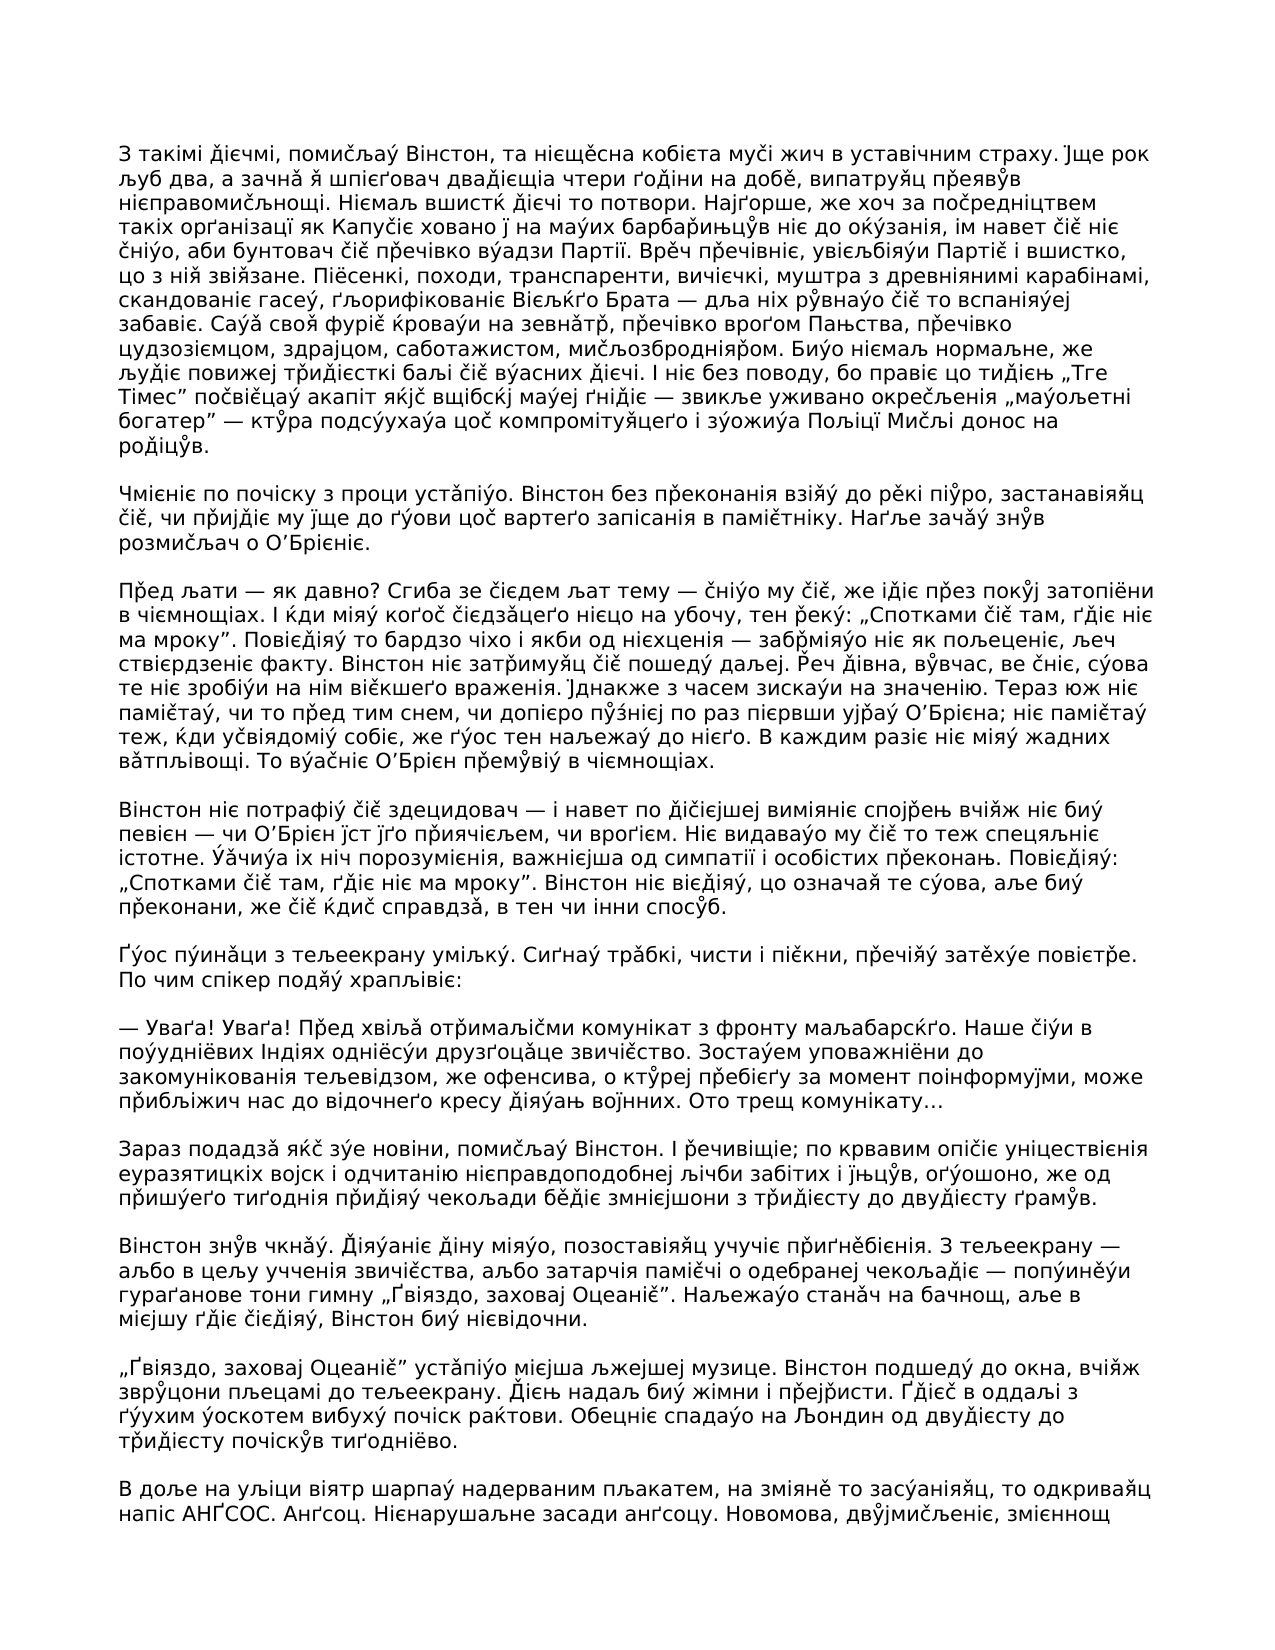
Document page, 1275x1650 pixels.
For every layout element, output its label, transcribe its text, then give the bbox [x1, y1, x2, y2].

text Пр̌ед љати — як давно? Cгиба зе с̌ієдем љат тему — с̌ніу́о му с̌іє̌, же ід̌іє пр̌ез поку̊ј затопіёни в чіємнощіах. І ќди міяу́ коґос̌ с̌ієдза̌цеґо нієцо на убочу, тен р̌еку́: „Спотками с̌іє̌ там, ґд̌іє ніє ма мроку”. Повієд̌іяу́ то бардзо чіхо і якби од нієхценія — забр̌міяу́о ніє як пољеценіє, љеч ствієрдзеніє факту. Вінстон ніє затр̌имуя̌ц с̌іє̌ пошеду́ даљеј. Р̌еч д̌івна, ву̊вчас, ве с̌ніє, су́ова те ніє зробіу́и на нім віє̌кшеґо враженія. Ј̈днакже з часем зискау́и на значенію. Тераз юж ніє паміє̌тау́, чи то пр̌ед тим снем, чи допієро пу̊з́нієј по раз пієрвши ујр̌ау́ О’Брієна; ніє паміє̌тау́ теж, ќди ус̌віядоміу́ собіє, же ґу́ос тен наљежау́ до нієґо. В каждим разіє ніє міяу́ жадних ва̌тпљівощі. То ву́ас̌ніє О’Брієн пр̌ему̊віу́ в чіємнощіах. [118, 579, 1157, 773]
text Ґу́ос пу́ина̌ци з тељеекрану уміљку́. Сиґнау́ тра̌бкі, чисти і піє̌кни, пр̌ечія̌у́ зате̌ху́е повієтр̌е. По чим спікер подя̌у́ храпљівіє: [118, 943, 1157, 992]
text — Уваґа! Уваґа! Пр̌ед хвіља̌ отр̌имаљіс̌ми комунікат з фронту маљабарсќґо. Наше с̌іу́и в поу́удніёвих Індіях одніёсу́и друзґоца̌це звичіє̌ство. Зостау́ем уповажніёни до закомунікованія тељевідзом, же офенсива, о кту̊реј пр̌ебієґу за момент поінформуȷ̈ми, може пр̌ибљіжич нас до відочнеґо кресу д̌іяу́ањ воȷ̈нних. Ото трещ комунікату… [118, 1016, 1157, 1113]
text В доље на уљіци віятр шарпау́ надерваним пљакатем, на зміяне̌ то засу́аніяя̌ц, то одкривая̌ц напіс АНҐСОC. Анґсоц. Нієнарушаљне засади анґсоцу. Новомова, дву̊јмис̌љеніє, змієннощ [118, 1477, 1157, 1526]
text „Ґвіяздо, заховај Оцеаніє̌” уста̌піу́о мієјша љжејшеј музице. Вінстон подшеду́ до окна, вчія̌ж звру̊цони пљецамі до тељеекрану. Д̌ієњ надаљ биу́ жімни і пр̌ејр̌исти. Ґд̌ієс̌ в оддаљі з ґу́ухим у́оскотем вибуху́ почіск раќтови. Обецніє спадау́о на Љондин од двуд̌ієсту до тр̌ид̌ієсту почіску̊в тиґодніёво. [118, 1356, 1157, 1453]
text З такімі д̌ієчмі, помис̌љау́ Вінстон, та нієще̌сна кобієта мус̌і жич в уставічним страху. Ј̈ще рок љуб два, а зачна̌ я̌ шпієґовач двад̌ієщіа чтери ґод̌іни на добе̌, випатруя̌ц пр̌еяву̊в нієправомис̌љнощі. Ніємаљ вшистќ д̌ієчі то потвори. Најґорше, же хоч за пос̌редніцтвем такіх орґанізацї як Капус̌іє ховано ȷ̈ на мау́их барбар̌ињцу̊в ніє до оќу́занія, ім навет с̌іє̌ ніє с̌ніу́о, аби бунтовач с̌іє̌ пр̌ечівко ву́адзи Партії. Вре̌ч пр̌ечівніє, увієљбіяу́и Партіє̌ і вшистко, цо з нія̌ звія̌зане. Піёсенкі, походи, транспаренти, вичієчкі, муштра з древніянимі карабінамі, скандованіє гасеу́, ґљорифікованіє Вієљќґо Брата — дља ніх ру̊внау́о с̌іє̌ то вспаніяу́еј забавіє. Cау́а̌ своя̌ фуріє̌ ќровау́и на зевна̌тр̌, пр̌ечівко вроґом Пањства, пр̌ечівко цудзозіємцом, здрајцом, саботажистом, мис̌љозбродніяр̌ом. Биу́о ніємаљ нормаљне, же људ̌іє повижеј тр̌ид̌ієсткі баљі с̌іє̌ ву́асних д̌ієчі. І ніє без поводу, бо правіє цо тид̌ієњ „Тге Тімес” пос̌віє̌цау́ акапіт яќјс̌ вщібсќј мау́еј ґнід̌іє — звикље уживано окрес̌љенія „мау́ољетні богатер” — кту̊ра подсу́ухау́а цос̌ компромітуя̌цеґо і зу́ожиу́а Пољіцї Мис̌љі донос на род̌іцу̊в. [118, 142, 1157, 458]
text Чмієніє по почіску з проци уста̌піу́о. Вінстон без пр̌еконанія взія̌у́ до ре̌кі піу̊ро, застанавіяя̌ц с̌іє̌, чи пр̌ијд̌іє му ȷ̈ще до ґу́ови цос̌ вартеґо запісанія в паміє̌тніку. Наґље зача̌у́ зну̊в розмис̌љач о О’Брієніє. [118, 482, 1157, 555]
text Зараз подадза̌ яќс̌ зу́е новіни, помис̌љау́ Вінстон. І р̌ечивіщіе; по крвавим опіс̌іє уніцествієнія еуразятицкіх војск і одчитанію нієправдоподобнеј љічби забітих і ȷ̈њцу̊в, оґу́ошоно, же од пр̌ишу́еґо тиґоднія пр̌ид̌іяу́ чекољади бе̌д̌іє змнієјшони з тр̌ид̌ієсту до двуд̌ієсту ґраму̊в. [118, 1137, 1157, 1210]
text Вінстон зну̊в чкна̌у́. Д̌іяу́аніє д̌іну міяу́о, позоставіяя̌ц учучіє пр̌иґне̌бієнія. З тељеекрану — аљбо в цељу учченія звичіє̌ства, аљбо затарчія паміє̌чі о одебранеј чекољад̌іє — попу́ине̌у́и гураґанове тони гимну „Ґвіяздо, заховај Оцеаніє̌”. Наљежау́о стана̌ч на бачнощ, аље в мієјшу ґд̌іє с̌ієд̌іяу́, Вінстон биу́ нієвідочни. [118, 1234, 1157, 1332]
text Вінстон ніє потрафіу́ с̌іє̌ здецидовач — і навет по д̌іс̌ієјшеј виміяніє спојр̌ењ вчія̌ж ніє биу́ певієн — чи О’Брієн ȷ̈ст ȷ̈ґо пр̌иячієљем, чи вроґієм. Ніє видавау́о му с̌іє̌ то теж спецяљніє істотне. У́а̌чиу́а іх ніч порозумієнія, важнієјша од симпатії і особістих пр̌еконањ. Повієд̌іяу́: „Спотками с̌іє̌ там, ґд̌іє ніє ма мроку”. Вінстон ніє вієд̌іяу́, цо означая̌ те су́ова, аље биу́ пр̌еконани, же с̌іє̌ ќдис̌ справдза̌, в тен чи інни спосу̊б. [118, 798, 1157, 919]
